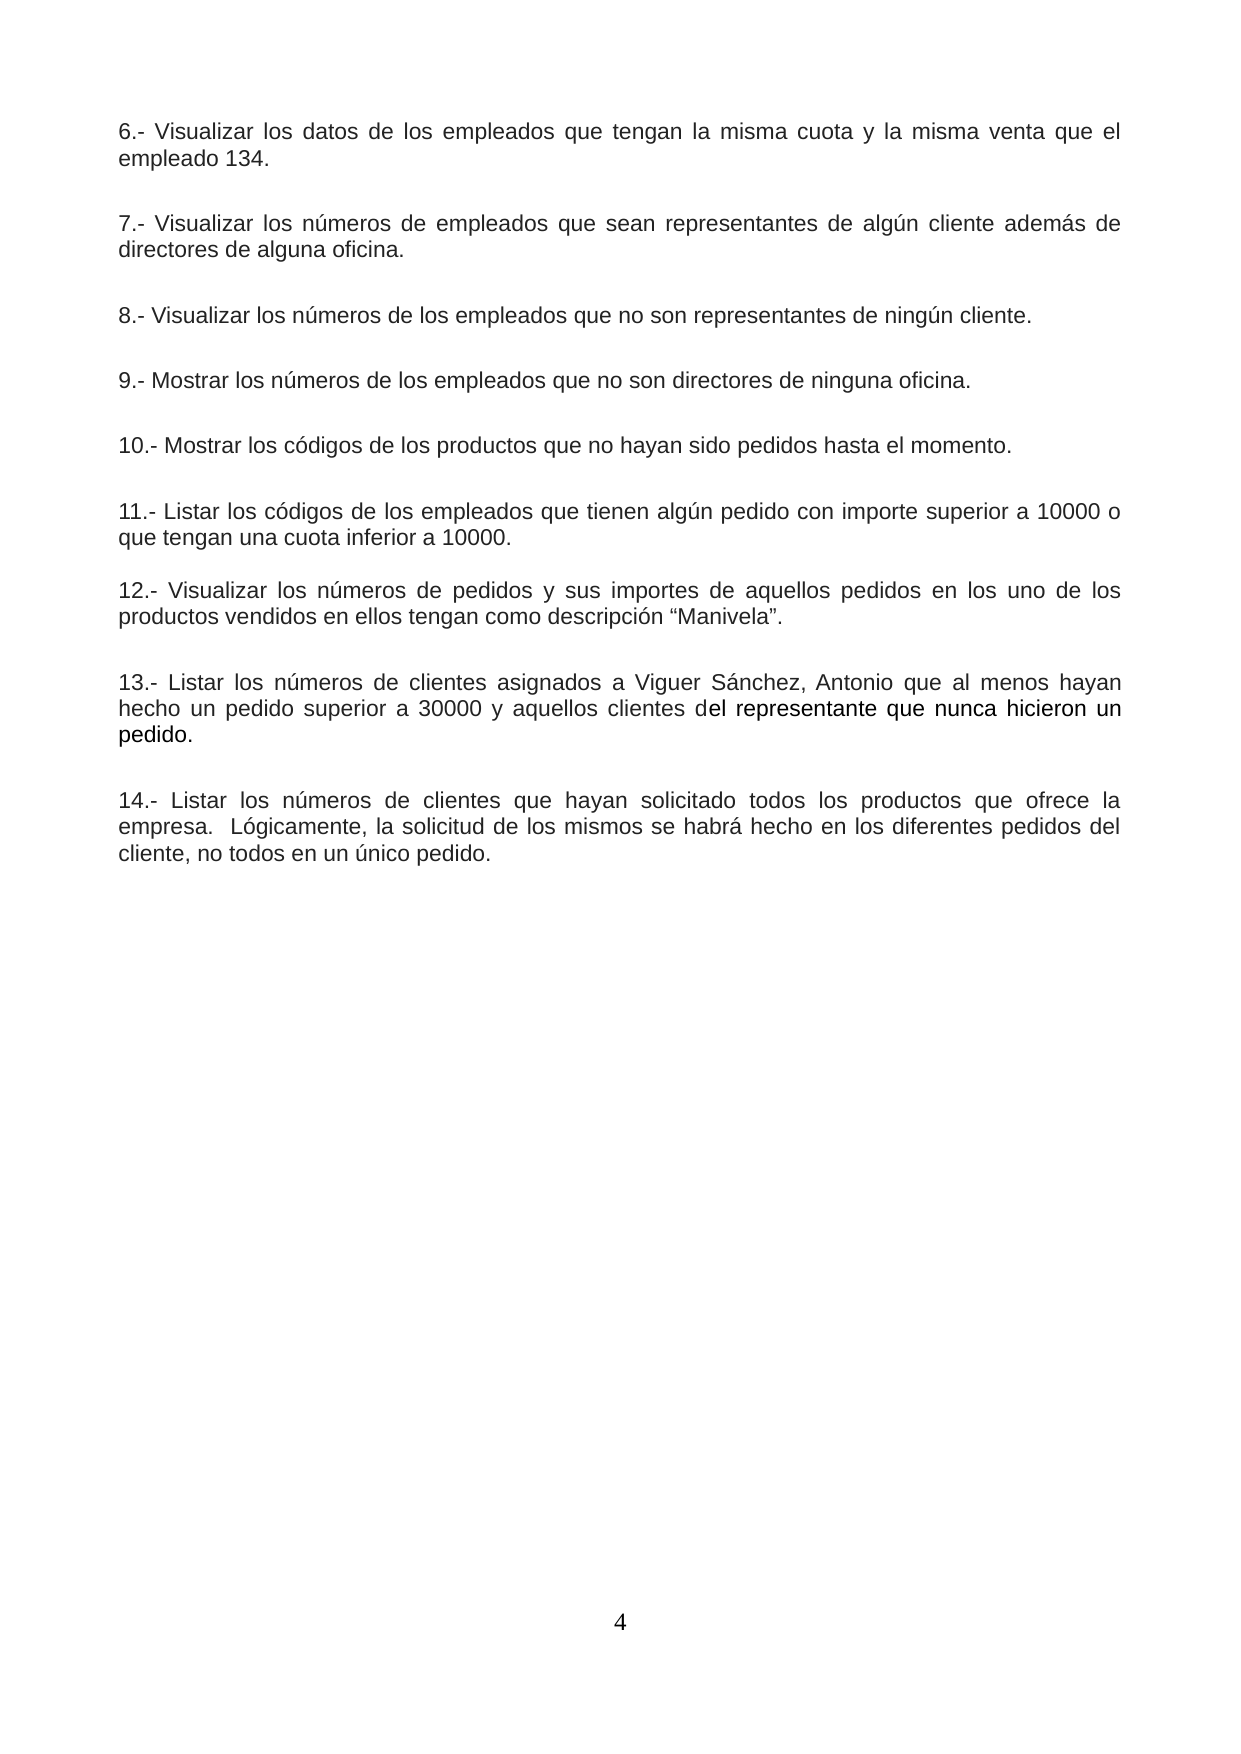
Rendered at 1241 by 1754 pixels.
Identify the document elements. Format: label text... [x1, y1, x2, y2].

text 11.- Listar los códigos de los empleados que tienen algún pedido con importe superior a 10000 o que tengan una cuota inferior a 10000. [118, 498, 1122, 551]
text 7.- Visualizar los números de empleados que sean representantes de algún cliente además de directores de alguna oficina. [118, 210, 1122, 263]
text 8.- Visualizar los números de los empleados que no son representantes de ningún cliente. [118, 302, 1122, 328]
text 6.- Visualizar los datos de los empleados que tengan la misma cuota y la misma venta que el empleado 134. [118, 118, 1122, 171]
text 10.- Mostrar los códigos de los productos que no hayan sido pedidos hasta el momento. [118, 432, 1122, 459]
text 9.- Mostrar los números de los empleados que no son directores de ninguna oficina. [118, 367, 1122, 393]
text 13.- Listar los números de clientes asignados a Viguer Sánchez, Antonio que al menos hayan hecho un pedido superior a 30000 y aquellos clientes del representante que nunca hicieron un pedido. [118, 669, 1122, 748]
text 14.- Listar los números de clientes que hayan solicitado todos los productos que ofrece la empresa. Lógicamente, la solicitud de los mismos se habrá hecho en los diferentes pedidos del cliente, no todos en un único pedido. [118, 787, 1122, 866]
text 12.- Visualizar los números de pedidos y sus importes de aquellos pedidos en los uno de los productos vendidos en ellos tengan como descripción “Manivela”. [118, 577, 1122, 630]
